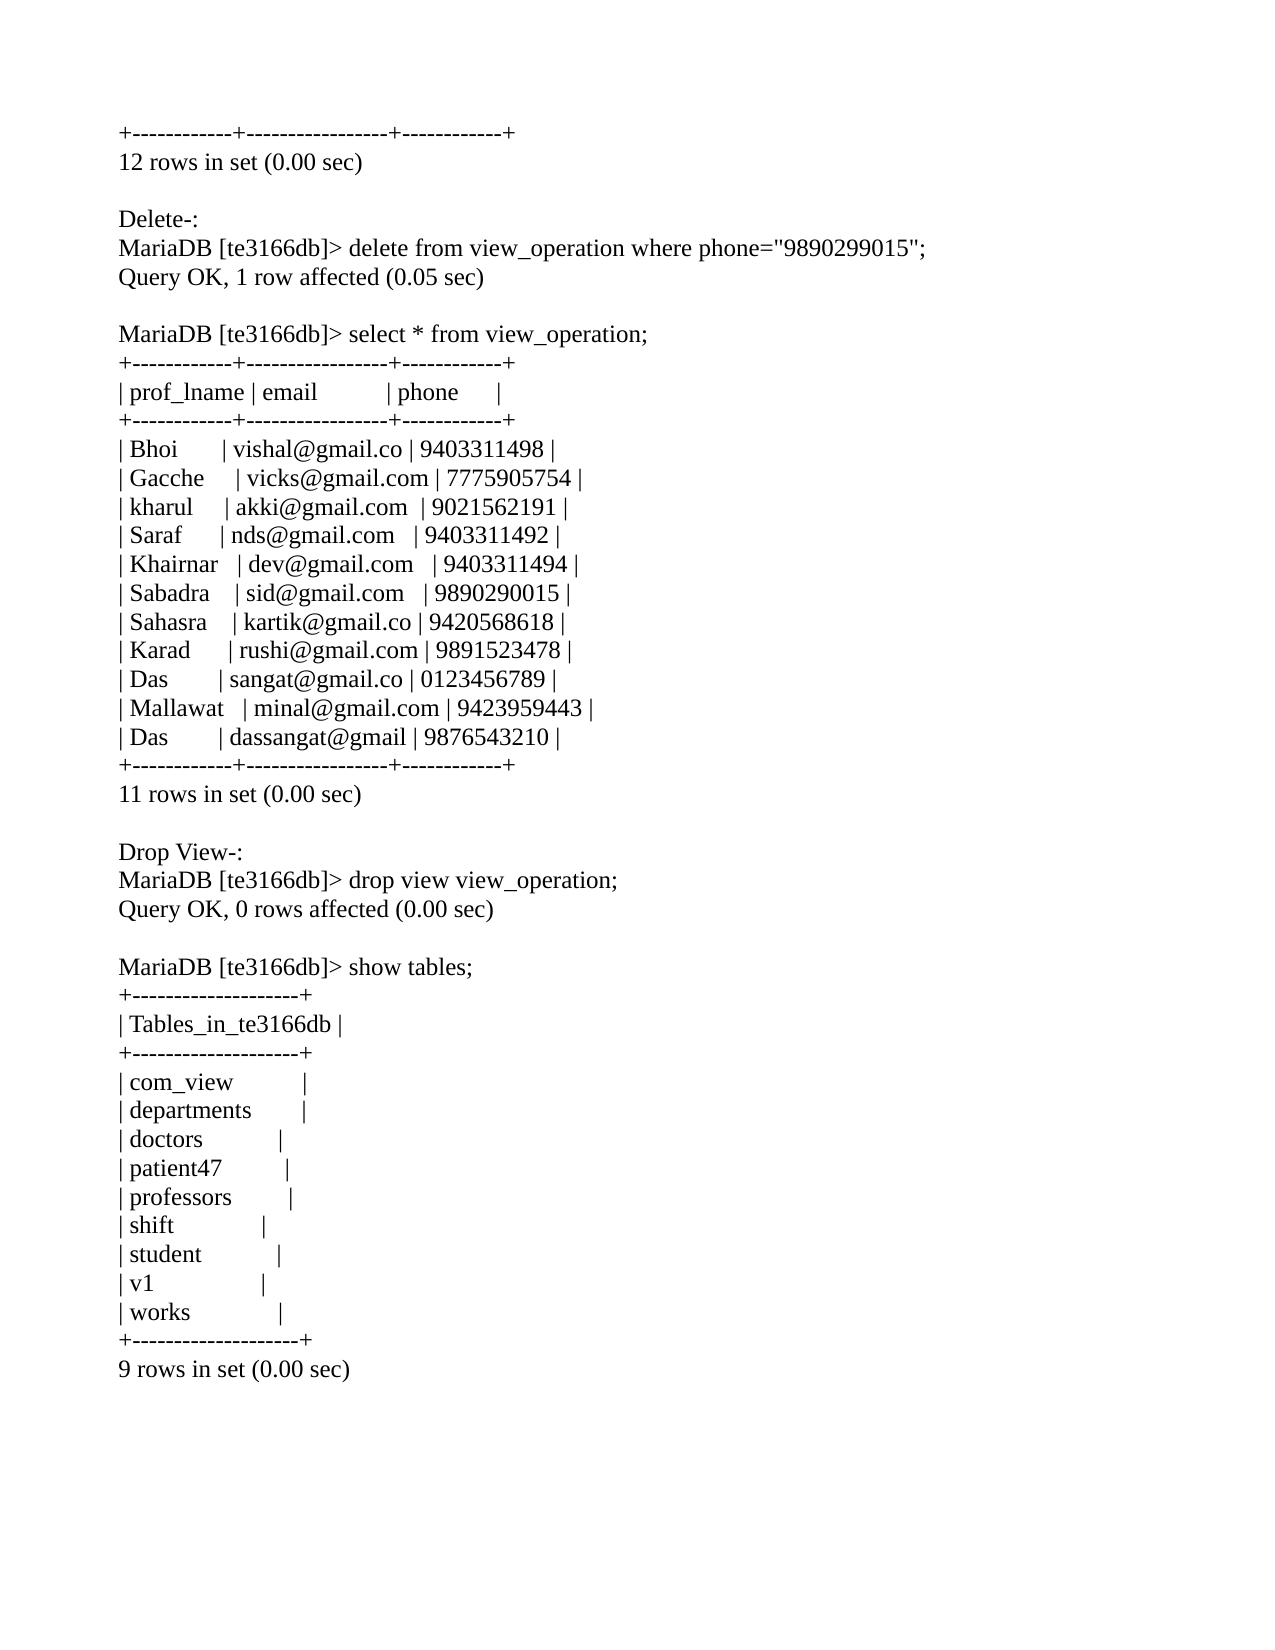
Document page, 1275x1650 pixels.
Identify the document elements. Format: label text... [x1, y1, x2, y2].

text | departments | [118, 1096, 1157, 1124]
text | works | [118, 1297, 1157, 1326]
text Drop View-: [118, 837, 1157, 866]
text | Khairnar | dev@gmail.com | 9403311494 | [118, 549, 1157, 578]
text +------------+-----------------+------------+ [118, 406, 1157, 434]
text MariaDB [te3166db]> show tables; [118, 952, 1157, 981]
text +--------------------+ [118, 981, 1157, 1009]
text +--------------------+ [118, 1038, 1157, 1067]
text | v1 | [118, 1268, 1157, 1297]
text | patient47 | [118, 1153, 1157, 1182]
text | prof_lname | email | phone | [118, 377, 1157, 406]
text 12 rows in set (0.00 sec) [118, 147, 1157, 176]
text | Saraf | nds@gmail.com | 9403311492 | [118, 521, 1157, 549]
text | Mallawat | minal@gmail.com | 9423959443 | [118, 693, 1157, 722]
text | Das | dassangat@gmail | 9876543210 | [118, 722, 1157, 751]
text | Sahasra | kartik@gmail.co | 9420568618 | [118, 607, 1157, 636]
text Query OK, 1 row affected (0.05 sec) [118, 262, 1157, 291]
text | professors | [118, 1182, 1157, 1211]
text | shift | [118, 1211, 1157, 1239]
text +------------+-----------------+------------+ [118, 751, 1157, 779]
text MariaDB [te3166db]> delete from view_operation where phone="9890299015"; [118, 233, 1157, 262]
text +------------+-----------------+------------+ [118, 348, 1157, 377]
text +------------+-----------------+------------+ [118, 118, 1157, 147]
text | Karad | rushi@gmail.com | 9891523478 | [118, 636, 1157, 664]
text | student | [118, 1239, 1157, 1268]
text Delete-: [118, 204, 1157, 233]
text | com_view | [118, 1067, 1157, 1096]
text 9 rows in set (0.00 sec) [118, 1354, 1157, 1383]
text | doctors | [118, 1124, 1157, 1153]
text +--------------------+ [118, 1326, 1157, 1354]
text | Sabadra | sid@gmail.com | 9890290015 | [118, 578, 1157, 607]
text MariaDB [te3166db]> drop view view_operation; [118, 866, 1157, 894]
text | kharul | akki@gmail.com | 9021562191 | [118, 492, 1157, 521]
text MariaDB [te3166db]> select * from view_operation; [118, 319, 1157, 348]
text 11 rows in set (0.00 sec) [118, 779, 1157, 808]
text | Das | sangat@gmail.co | 0123456789 | [118, 664, 1157, 693]
text | Tables_in_te3166db | [118, 1009, 1157, 1038]
text | Gacche | vicks@gmail.com | 7775905754 | [118, 463, 1157, 492]
text | Bhoi | vishal@gmail.co | 9403311498 | [118, 434, 1157, 463]
text Query OK, 0 rows affected (0.00 sec) [118, 894, 1157, 923]
